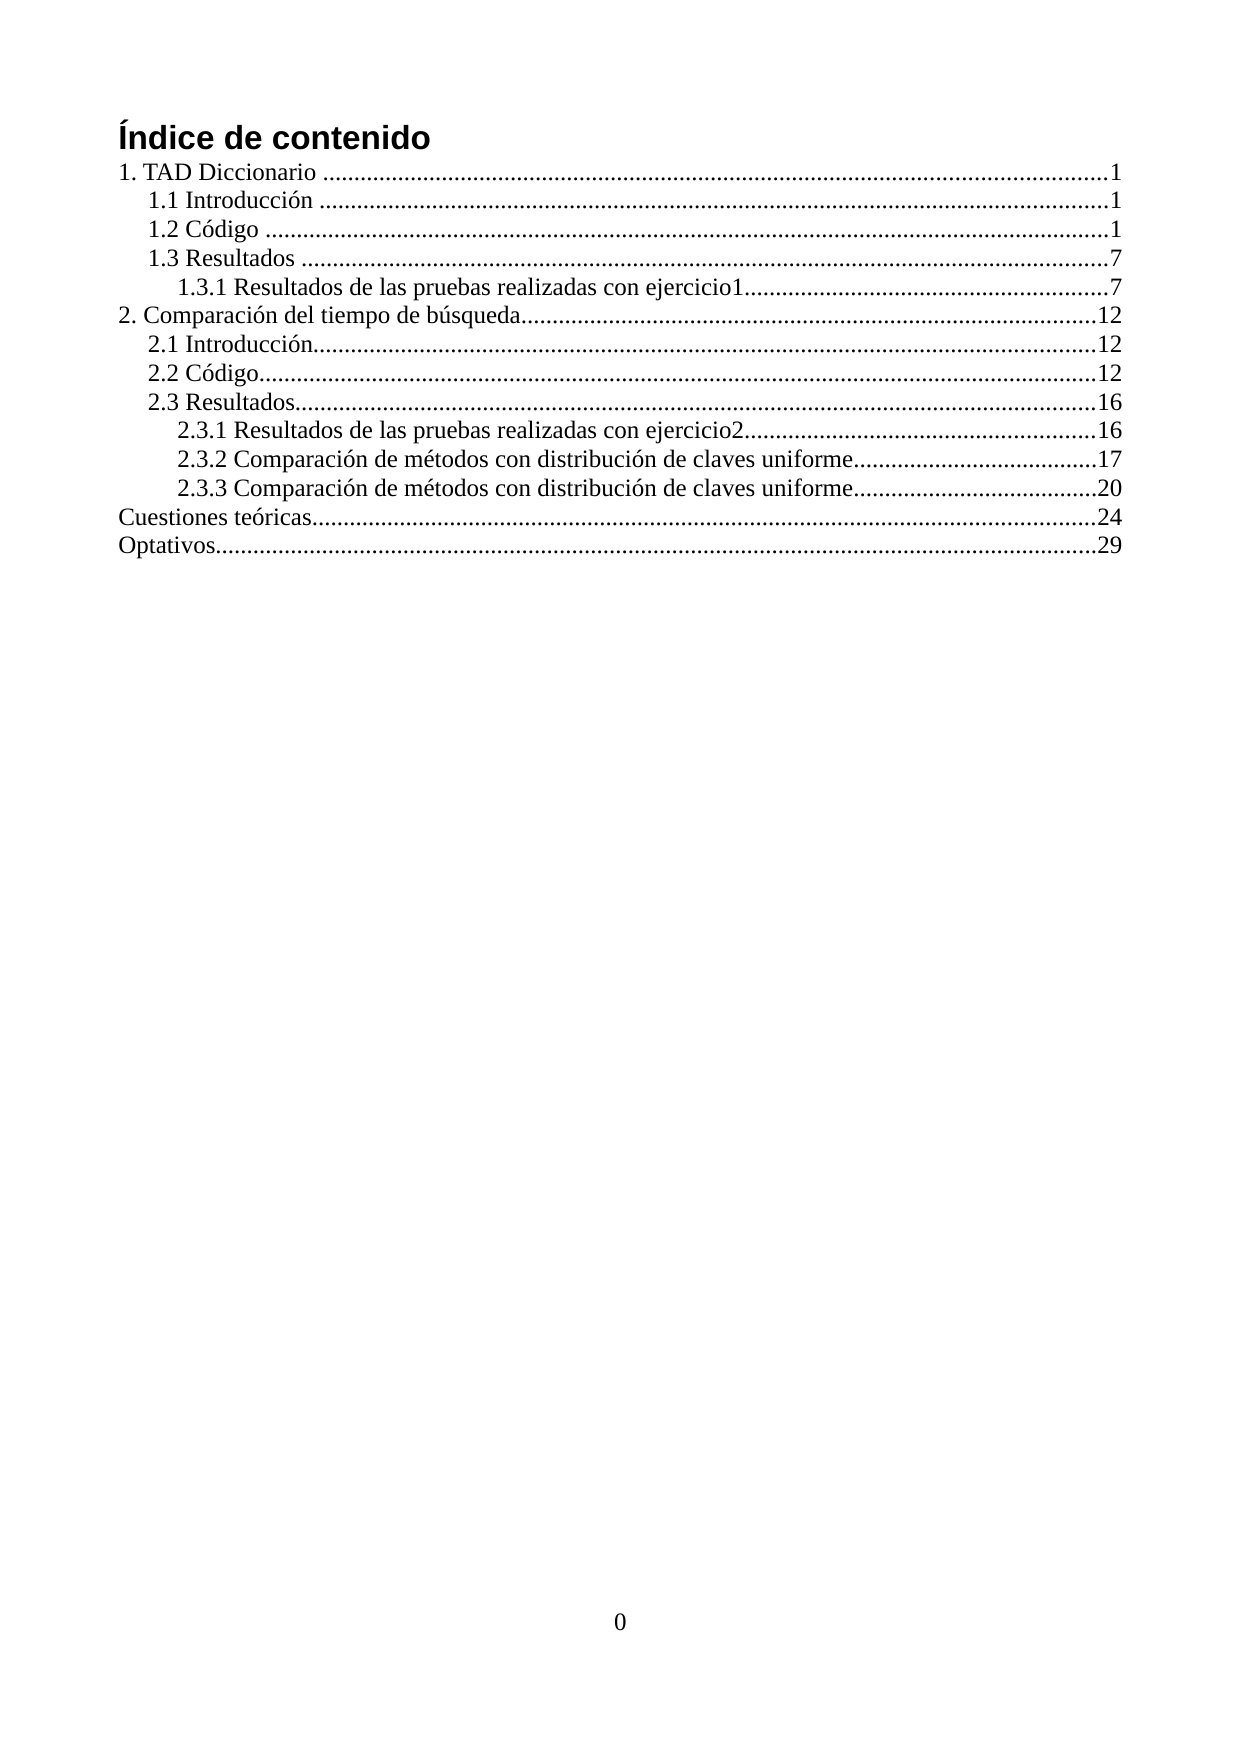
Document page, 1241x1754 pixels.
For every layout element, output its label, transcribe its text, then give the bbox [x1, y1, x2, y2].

text Cuestiones teóricas 24 [118, 502, 1122, 530]
text 2.2 Código 12 [148, 358, 1122, 387]
text 1.3.1 Resultados de las pruebas realizadas con ejercicio1 7 [177, 272, 1122, 300]
text 2.3 Resultados 16 [148, 387, 1122, 415]
text 1. TAD Diccionario 1 [118, 157, 1122, 185]
text 1.3 Resultados 7 [148, 243, 1122, 272]
text 1.2 Código 1 [148, 214, 1122, 243]
text 2.1 Introducción 12 [148, 329, 1122, 358]
text Optativos 29 [118, 530, 1122, 559]
subtitle Índice de contenido [118, 118, 1122, 157]
text 2.3.3 Comparación de métodos con distribución de claves uniforme 20 [177, 473, 1122, 502]
text 2. Comparación del tiempo de búsqueda 12 [118, 300, 1122, 329]
text 2.3.1 Resultados de las pruebas realizadas con ejercicio2 16 [177, 415, 1122, 444]
text 2.3.2 Comparación de métodos con distribución de claves uniforme 17 [177, 444, 1122, 473]
text 1.1 Introducción 1 [148, 185, 1122, 214]
